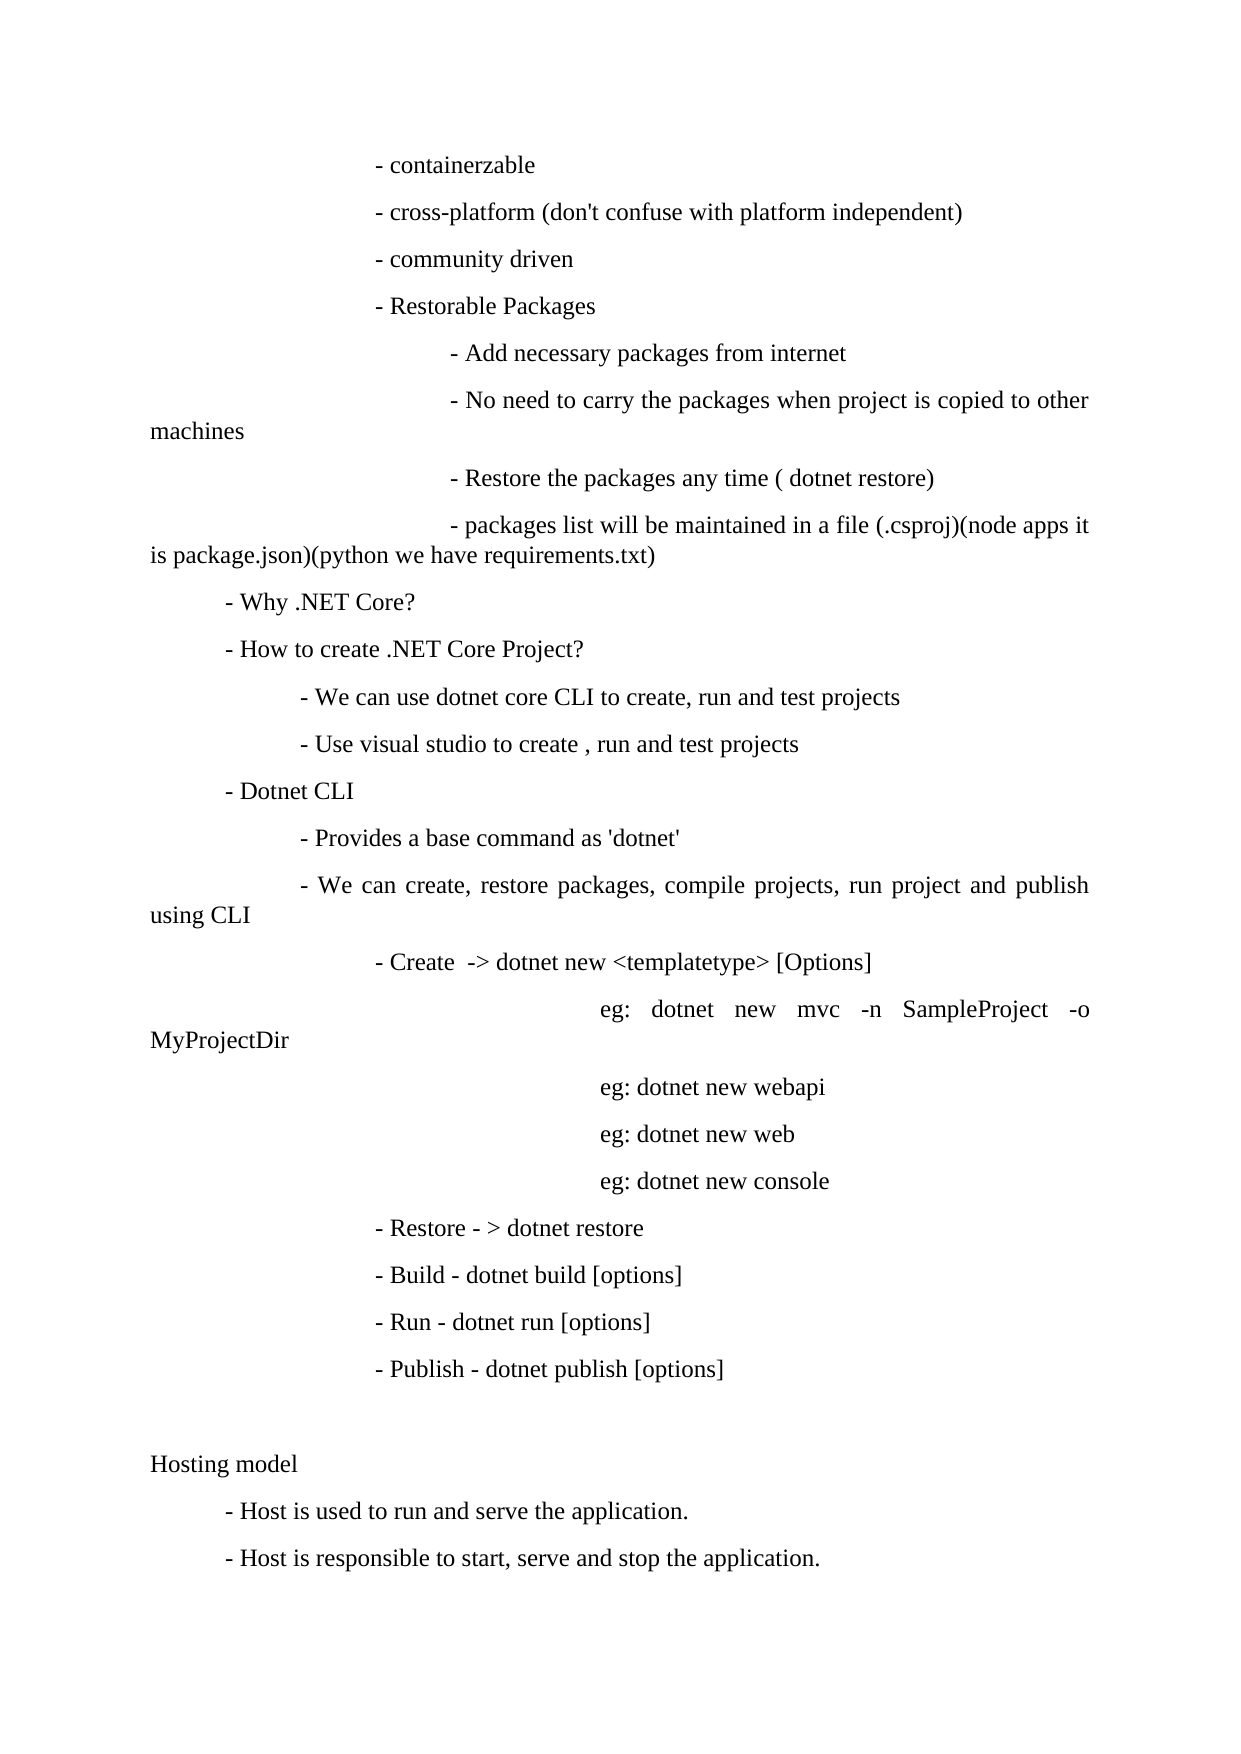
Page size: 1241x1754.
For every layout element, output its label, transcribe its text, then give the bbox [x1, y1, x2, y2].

text - We can use dotnet core CLI to create, run and test projects [150, 682, 1090, 710]
text - Dotnet CLI [150, 776, 1090, 804]
text - Create -> dotnet new <templatetype> [Options] [150, 947, 1090, 976]
text - Use visual studio to create , run and test projects [150, 729, 1090, 757]
text - Run - dotnet run [options] [150, 1307, 1090, 1336]
text - community driven [150, 244, 1090, 273]
text eg: dotnet new mvc -n SampleProject -o MyProjectDir [150, 994, 1090, 1054]
text Hosting model [150, 1449, 1090, 1477]
text - We can create, restore packages, compile projects, run project and publish using CLI [150, 870, 1090, 929]
text - Why .NET Core? [150, 587, 1090, 616]
text - No need to carry the packages when project is copied to other machines [150, 385, 1090, 444]
text - containerzable [150, 150, 1090, 179]
text eg: dotnet new console [150, 1166, 1090, 1195]
text - Restore - > dotnet restore [150, 1213, 1090, 1242]
text - Build - dotnet build [options] [150, 1260, 1090, 1289]
text - How to create .NET Core Project? [150, 634, 1090, 663]
text - Host is used to run and serve the application. [150, 1496, 1090, 1524]
text - Host is responsible to start, serve and stop the application. [150, 1543, 1090, 1572]
text - packages list will be maintained in a file (.csproj)(node apps it is package.json)(python we have requirements.txt) [150, 510, 1090, 569]
text eg: dotnet new web [150, 1119, 1090, 1148]
text - Restore the packages any time ( dotnet restore) [150, 463, 1090, 492]
text - Add necessary packages from internet [150, 338, 1090, 367]
text - Restorable Packages [150, 291, 1090, 320]
text - Publish - dotnet publish [options] [150, 1354, 1090, 1383]
text eg: dotnet new webapi [150, 1072, 1090, 1101]
text - Provides a base command as 'dotnet' [150, 823, 1090, 852]
text - cross-platform (don't confuse with platform independent) [150, 197, 1090, 226]
